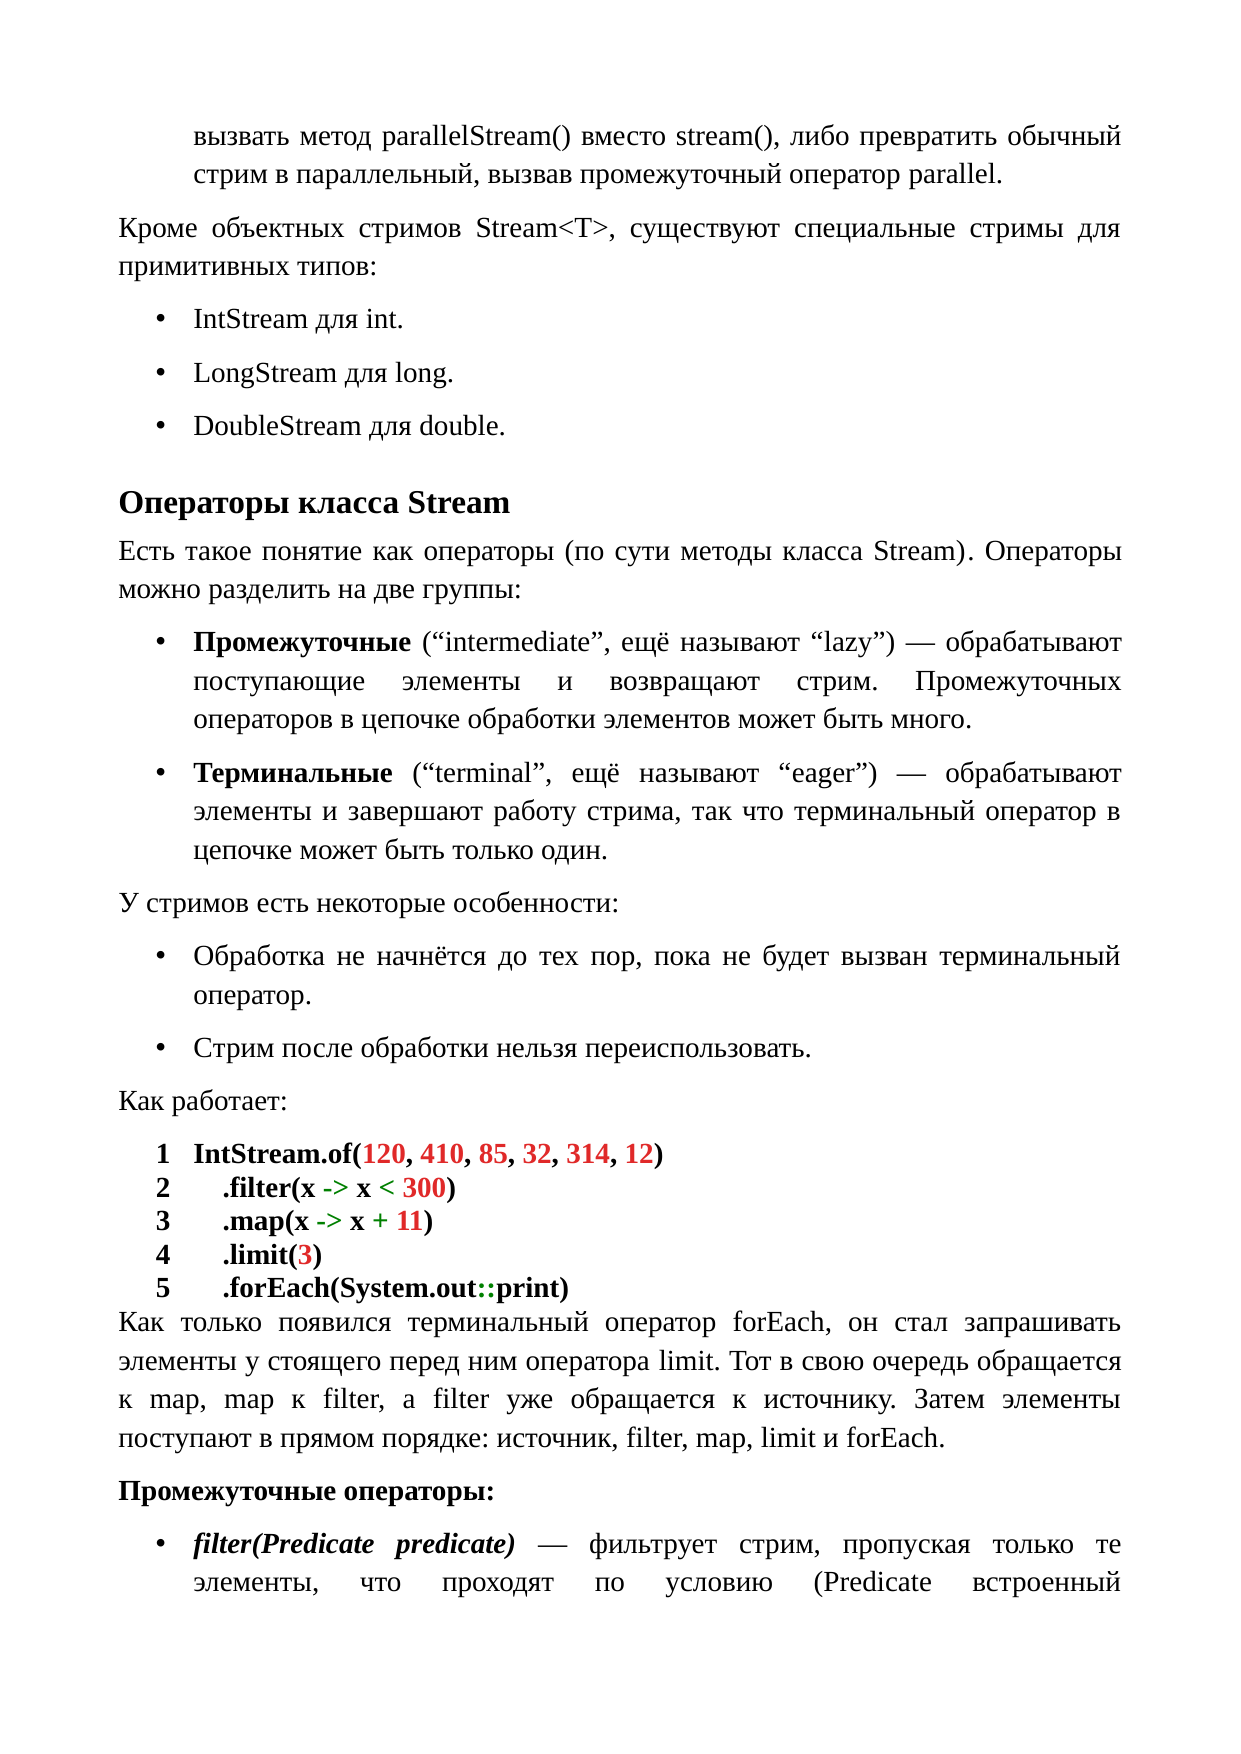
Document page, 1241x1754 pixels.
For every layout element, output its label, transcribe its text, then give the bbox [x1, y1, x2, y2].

list filter(Predicate predicate) — фильтрует стрим, пропуская только те элементы, что проходят по условию (Predicate встроенный [156, 1526, 1122, 1598]
list .limit(3) [156, 1237, 1122, 1271]
text У стримов есть некоторые особенности: [118, 885, 1122, 919]
list Терминальные (“terminal”, ещё называют “eager”) — обрабатывают элементы и завершают работу стрима, так что терминальный оператор в цепочке может быть только один. [156, 755, 1122, 866]
list DoubleStream для double. [156, 408, 1122, 442]
text Кроме объектных стримов Stream<T>, существуют специальные стримы для примитивных типов: [118, 210, 1122, 282]
list .filter(x -> x < 300) [156, 1170, 1122, 1203]
list Обработка не начнётся до тех пор, пока не будет вызван терминальный оператор. [156, 938, 1122, 1010]
list вызвать метод parallelStream() вместо stream(), либо превратить обычный стрим в параллельный, вызвав промежуточный оператор parallel. [156, 118, 1122, 190]
text Есть такое понятие как операторы (по сути методы класса Stream). Операторы можно разделить на две группы: [118, 533, 1122, 605]
text Как только появился терминальный оператор forEach, он стал запрашивать элементы у стоящего перед ним оператора limit. Тот в свою очередь обращается к map, map к filter, а filter уже обращается к источнику. Затем элементы поступают в прямом порядке: источник, filter, map, limit и forEach. [118, 1304, 1122, 1453]
list IntStream для int. [156, 301, 1122, 335]
text Как работает: [118, 1083, 1122, 1117]
list .map(x -> x + 11) [156, 1203, 1122, 1237]
list .forEach(System.out::print) [156, 1271, 1122, 1304]
list Стрим после обработки нельзя переиспользовать. [156, 1030, 1122, 1064]
text Промежуточные операторы: [118, 1473, 1122, 1506]
list LongStream для long. [156, 355, 1122, 388]
subtitle Операторы класса Stream [118, 482, 1122, 520]
list IntStream.of(120, 410, 85, 32, 314, 12) [156, 1136, 1122, 1170]
list Промежуточные (“intermediate”, ещё называют “lazy”) — обрабатывают поступающие элементы и возвращают стрим. Промежуточных операторов в цепочке обработки элементов может быть много. [156, 624, 1122, 735]
